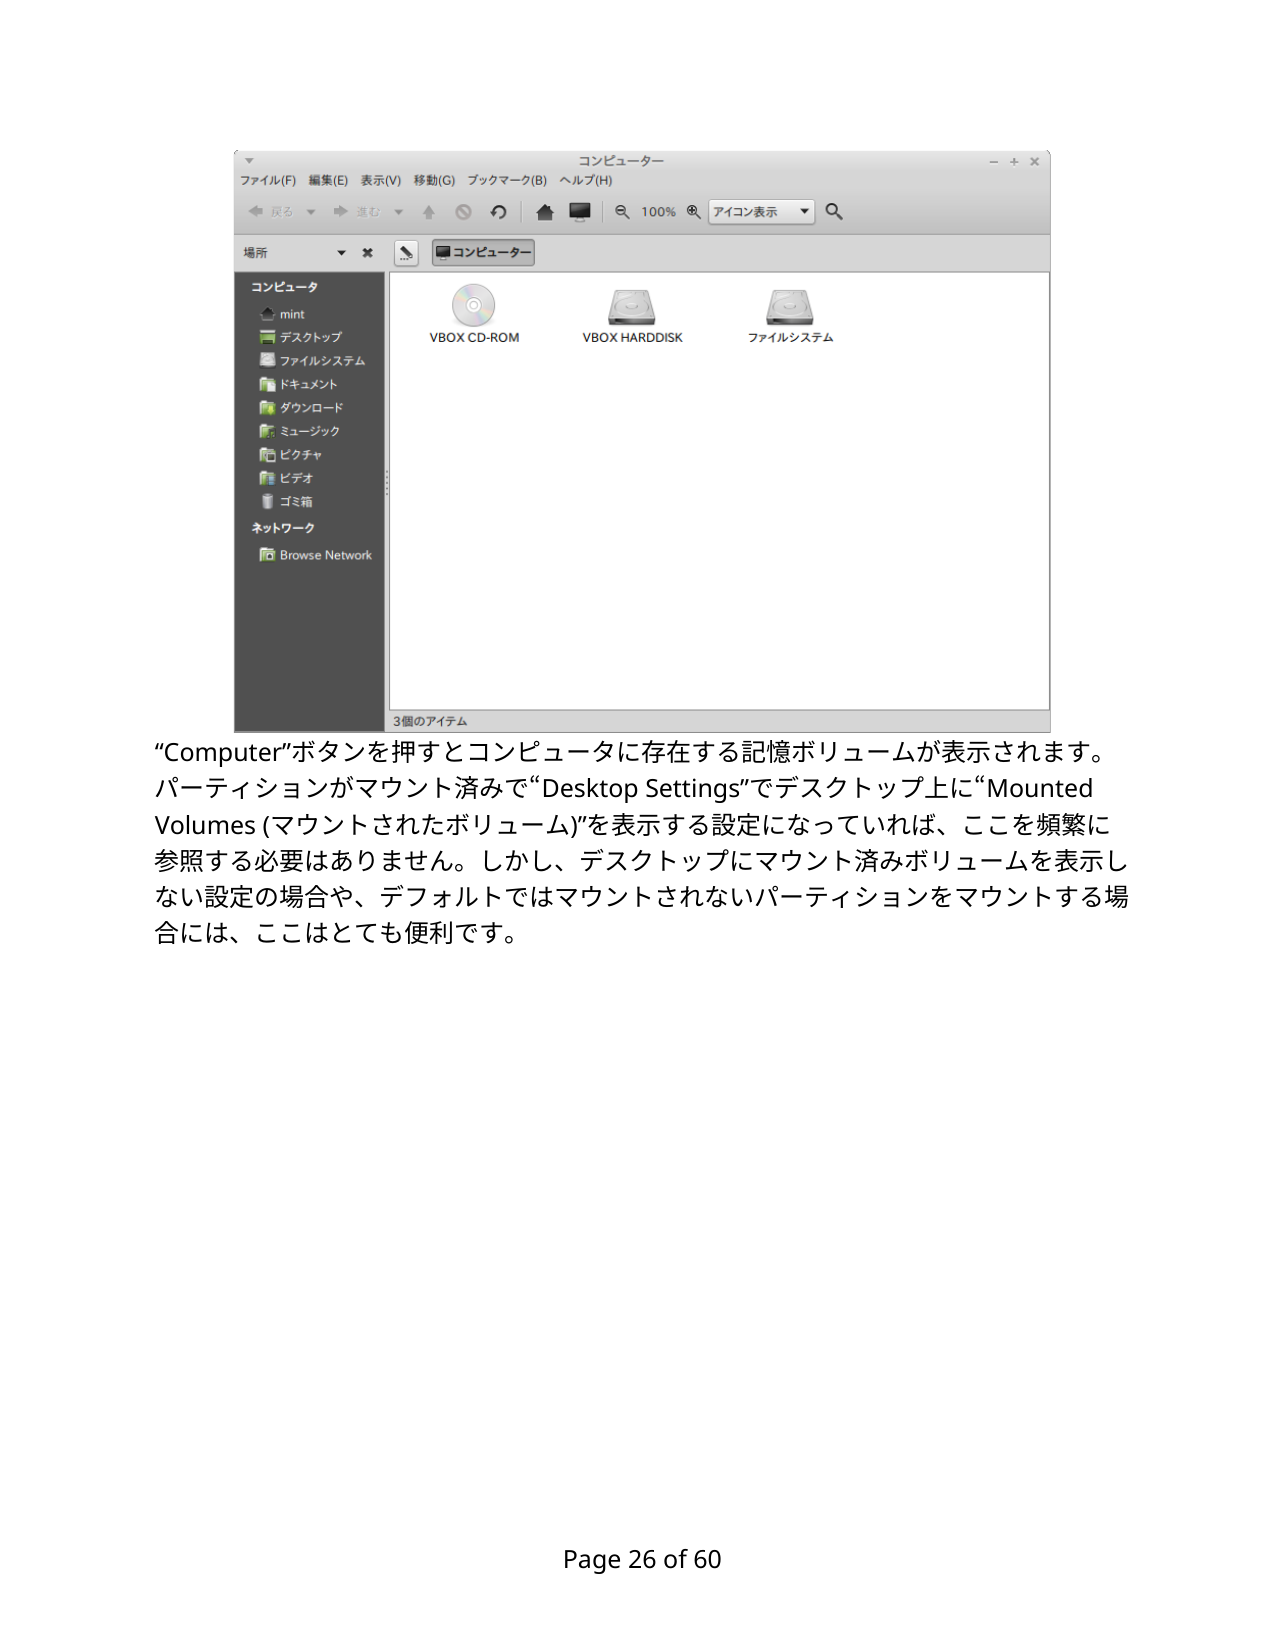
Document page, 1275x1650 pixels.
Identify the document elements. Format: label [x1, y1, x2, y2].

picture [233, 150, 1051, 733]
